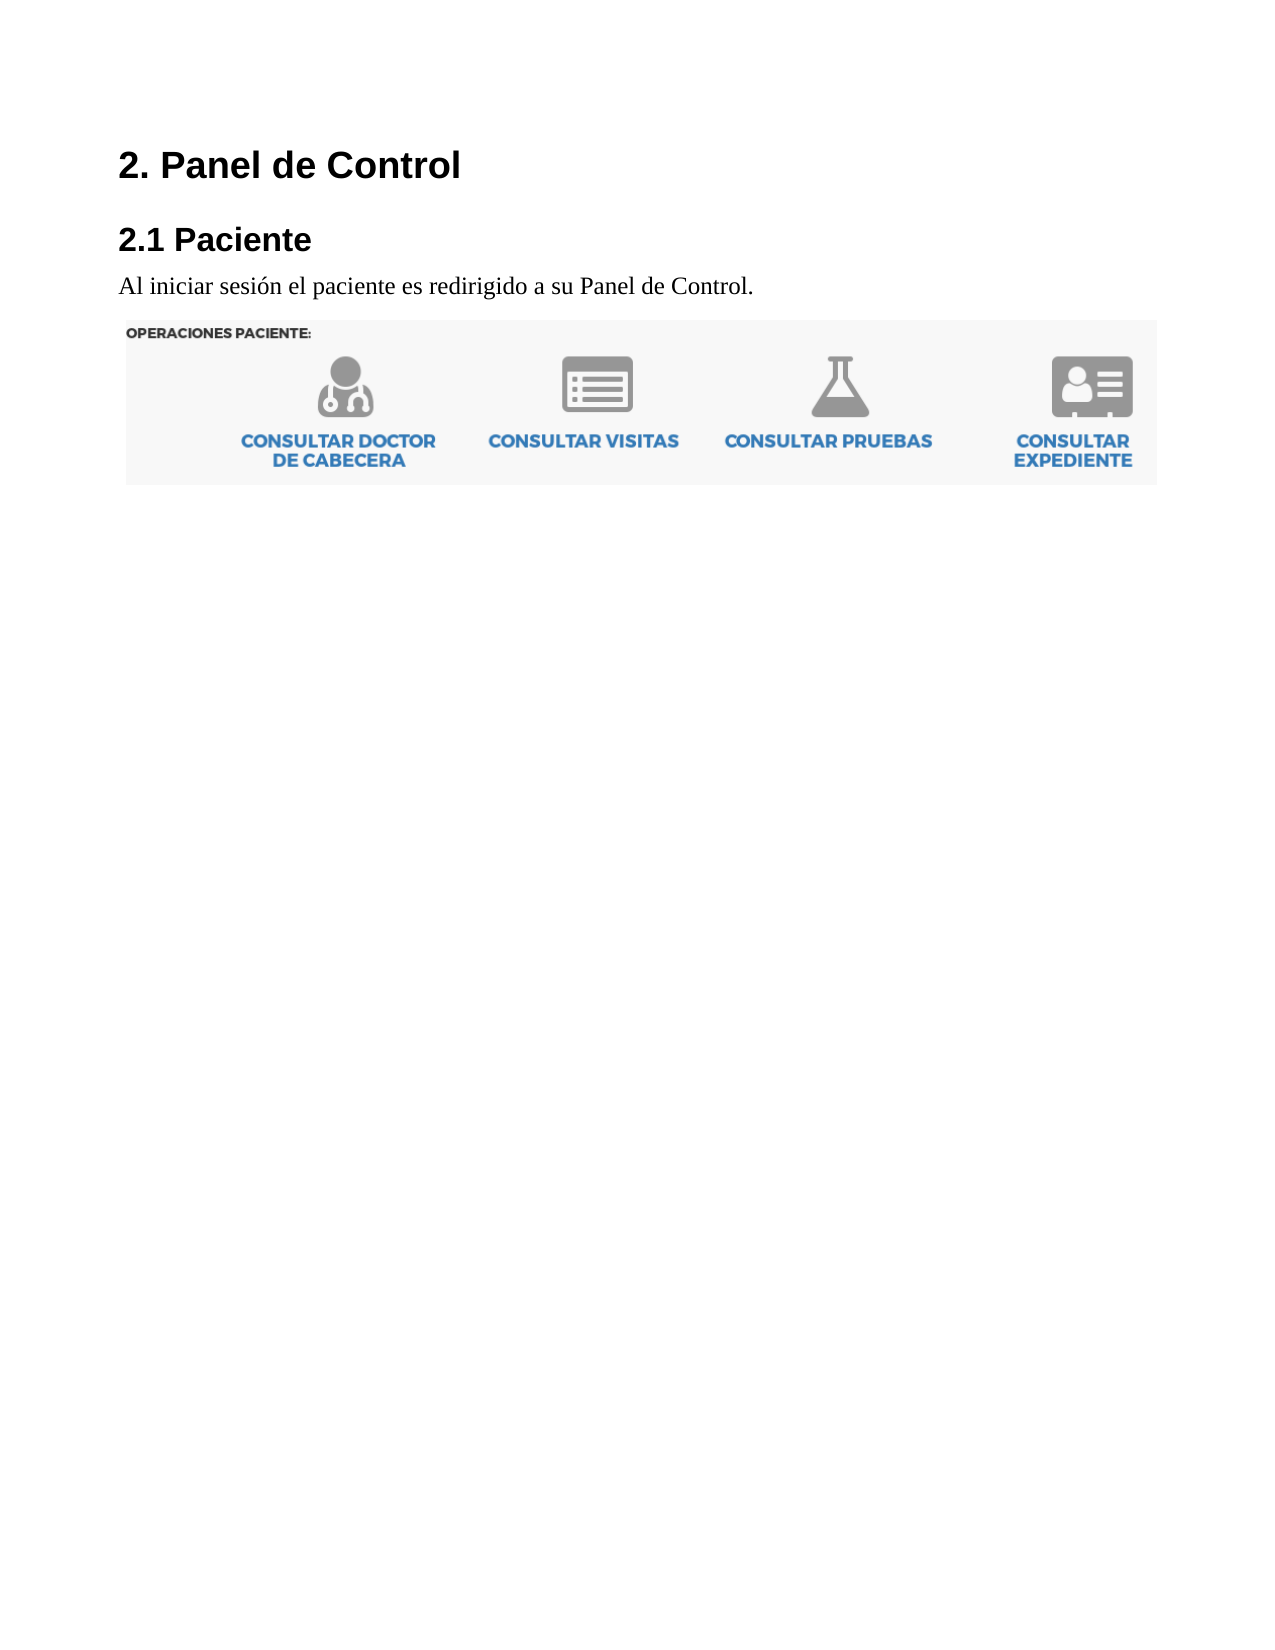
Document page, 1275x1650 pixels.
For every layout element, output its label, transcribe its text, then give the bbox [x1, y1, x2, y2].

text Al iniciar sesión el paciente es redirigido a su Panel de Control. [118, 271, 1157, 300]
subtitle 2.1 Paciente [118, 220, 1157, 259]
picture [118, 320, 1157, 485]
subtitle 2. Panel de Control [118, 143, 1157, 187]
